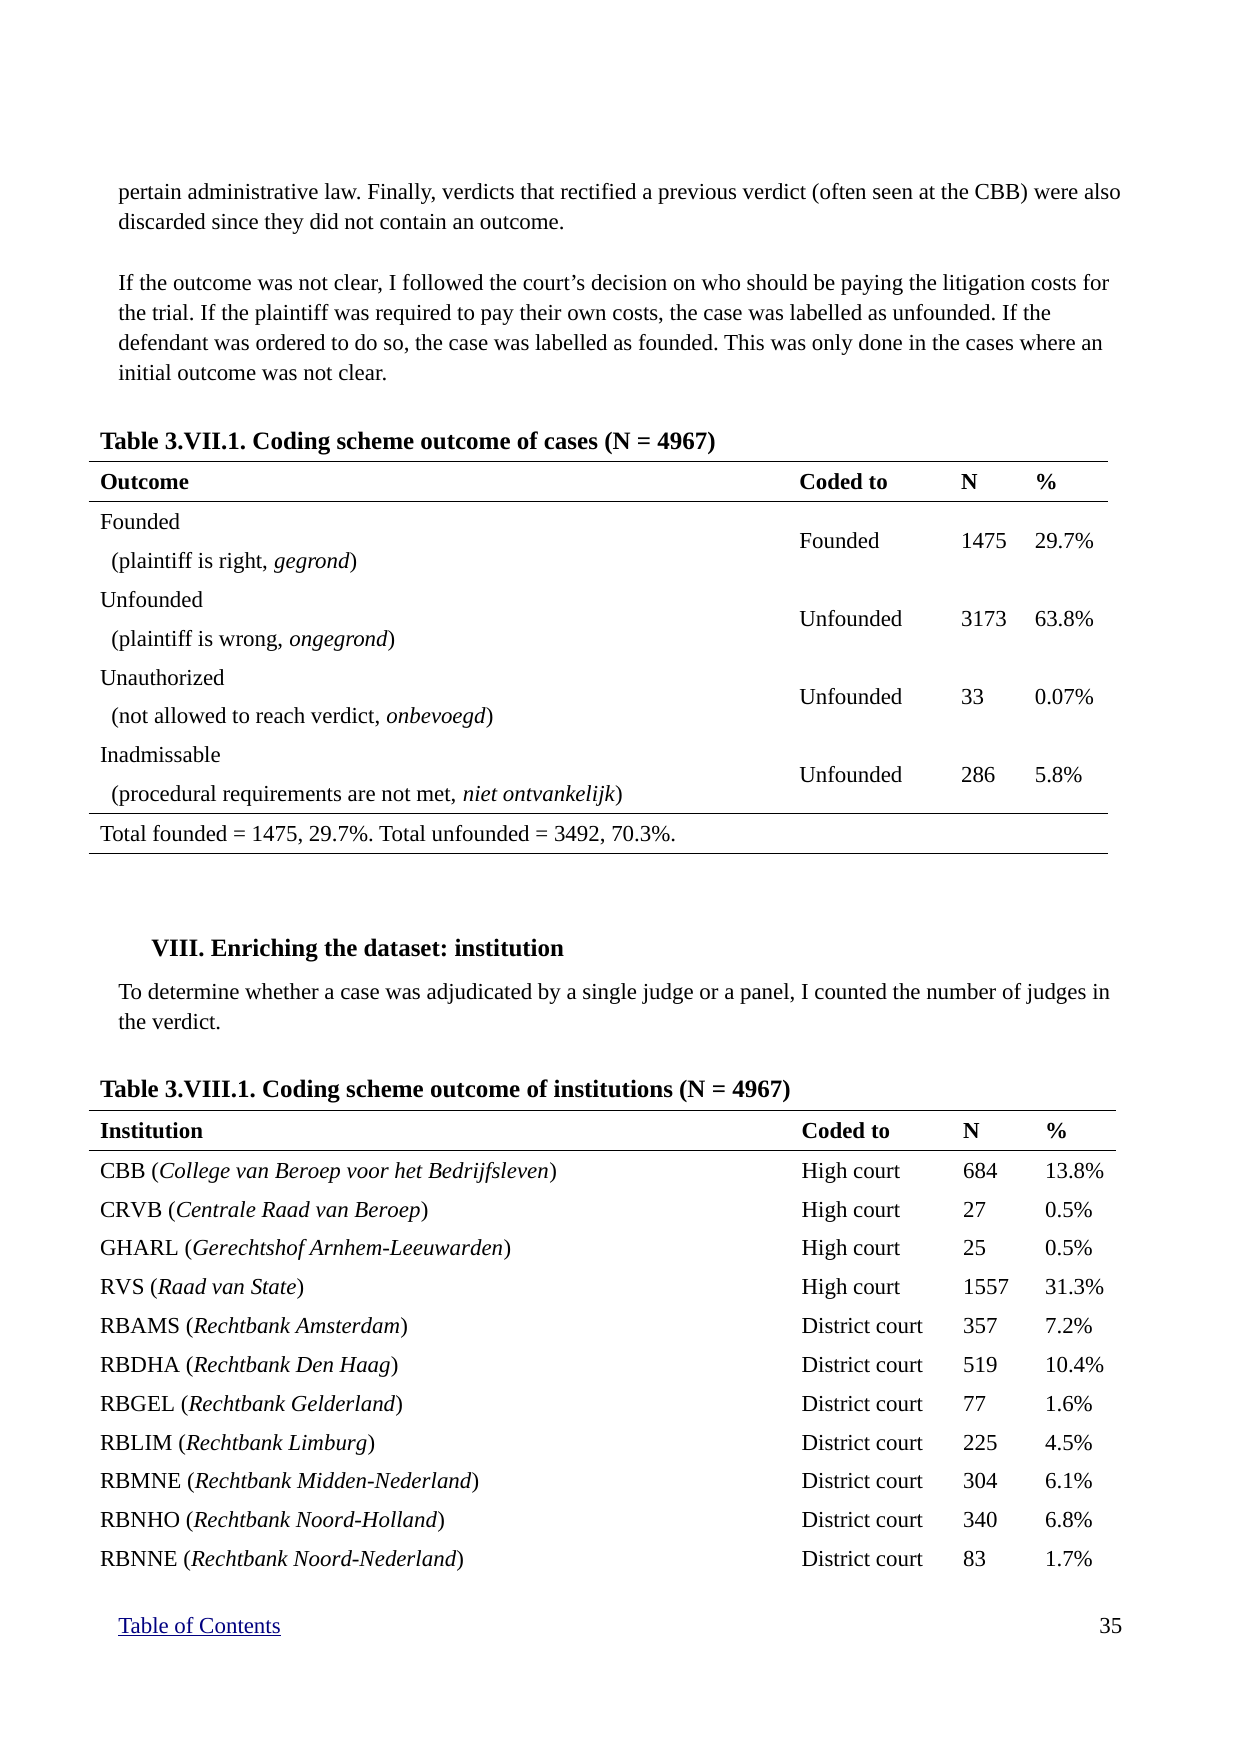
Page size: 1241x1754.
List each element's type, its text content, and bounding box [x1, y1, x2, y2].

table_cell 0.5% [1034, 1189, 1116, 1228]
table_cell 63.8% [1023, 580, 1107, 657]
table_cell 286 [950, 735, 1023, 813]
table_cell 519 [952, 1345, 1034, 1384]
table_cell 10.4% [1034, 1345, 1116, 1384]
table_cell % [1034, 1111, 1116, 1149]
table_cell High court [790, 1228, 952, 1267]
table_cell Unfounded [788, 735, 949, 813]
table_cell 0.07% [1023, 658, 1107, 735]
table_cell 1475 [950, 502, 1023, 580]
table_cell RBDHA (Rechtbank Den Haag) [89, 1345, 790, 1384]
table_header Table 3.VII.1. Coding scheme outcome of cases (N = 4967) [89, 420, 1008, 461]
table_cell Founded [788, 502, 949, 580]
table_cell RBNNE (Rechtbank Noord-Nederland) [89, 1539, 790, 1578]
table_cell 357 [952, 1306, 1034, 1345]
table_cell Unfounded [788, 580, 949, 657]
text pertain administrative law. Finally, verdicts that rectified a previous verdict (often seen at the CBB) were also discarded since they did not contain an outcome. [118, 178, 1122, 235]
table_cell N [952, 1111, 1034, 1149]
table_cell 0.5% [1034, 1228, 1116, 1267]
table_cell 1.7% [1034, 1539, 1116, 1578]
table_cell RBNHO (Rechtbank Noord-Holland) [89, 1500, 790, 1539]
table_cell 83 [952, 1539, 1034, 1578]
table_cell GHARL (Gerechtshof Arnhem-Leeuwarden) [89, 1228, 790, 1267]
table_cell 13.8% [1034, 1151, 1116, 1189]
table_cell 7.2% [1034, 1306, 1116, 1345]
table_header [1018, 1068, 1100, 1109]
table_cell Coded to [790, 1111, 952, 1149]
table_header Table 3.VIII.1. Coding scheme outcome of institutions (N = 4967) [89, 1068, 1018, 1109]
table_cell CRVB (Centrale Raad van Beroep) [89, 1189, 790, 1228]
table_cell 6.1% [1034, 1461, 1116, 1500]
table_cell 3173 [950, 580, 1023, 657]
table_cell District court [790, 1384, 952, 1422]
table_cell 33 [950, 658, 1023, 735]
table_cell District court [790, 1345, 952, 1384]
table_cell 29.7% [1023, 502, 1107, 580]
table_cell Outcome [89, 462, 788, 501]
table_cell 1557 [952, 1267, 1034, 1306]
table_cell Unauthorized (not allowed to reach verdict, onbevoegd) [89, 658, 788, 735]
table_header [1008, 420, 1092, 461]
table_cell District court [790, 1461, 952, 1500]
table_cell High court [790, 1151, 952, 1189]
table_cell Unfounded (plaintiff is wrong, ongegrond) [89, 580, 788, 657]
table_cell RBMNE (Rechtbank Midden-Nederland) [89, 1461, 790, 1500]
table_cell District court [790, 1306, 952, 1345]
table_cell Total founded = 1475, 29.7%. Total unfounded = 3492, 70.3%. [89, 814, 1023, 853]
table_cell RBGEL (Rechtbank Gelderland) [89, 1384, 790, 1422]
table_cell 5.8% [1023, 735, 1107, 813]
table_header [1100, 1068, 1116, 1109]
table_cell 27 [952, 1189, 1034, 1228]
subtitle VIII. Enriching the dataset: institution [151, 933, 1122, 961]
text If the outcome was not clear, I followed the court’s decision on who should be paying the litigation costs for the trial. If the plaintiff was required to pay their own costs, the case was labelled as unfounded. If the defendant was ordered to do so, the case was labelled as founded. This was only done in the cases where an initial outcome was not clear. [118, 269, 1122, 386]
table_cell Institution [89, 1111, 790, 1149]
table_cell CBB (College van Beroep voor het Bedrijfsleven) [89, 1151, 790, 1189]
table_cell 31.3% [1034, 1267, 1116, 1306]
table_cell 4.5% [1034, 1423, 1116, 1461]
table_cell RBAMS (Rechtbank Amsterdam) [89, 1306, 790, 1345]
table_cell Founded (plaintiff is right, gegrond) [89, 502, 788, 580]
table_cell RBLIM (Rechtbank Limburg) [89, 1423, 790, 1461]
table_cell 6.8% [1034, 1500, 1116, 1539]
table_cell 225 [952, 1423, 1034, 1461]
table_cell District court [790, 1500, 952, 1539]
table_cell 77 [952, 1384, 1034, 1422]
table_cell 304 [952, 1461, 1034, 1500]
table_cell 340 [952, 1500, 1034, 1539]
table_cell High court [790, 1189, 952, 1228]
table_cell Inadmissable (procedural requirements are not met, niet ontvankelijk) [89, 735, 788, 813]
table_cell District court [790, 1539, 952, 1578]
table_cell 25 [952, 1228, 1034, 1267]
table_cell 684 [952, 1151, 1034, 1189]
table_cell 1.6% [1034, 1384, 1116, 1422]
table_cell [1023, 814, 1107, 853]
table_cell Unfounded [788, 658, 949, 735]
table_cell N [950, 462, 1023, 501]
text To determine whether a case was adjudicated by a single judge or a panel, I counted the number of judges in the verdict. [118, 978, 1122, 1034]
table_header [1092, 420, 1107, 461]
table_cell Coded to [788, 462, 949, 501]
table_cell % [1023, 462, 1107, 501]
table_cell High court [790, 1267, 952, 1306]
table_cell District court [790, 1423, 952, 1461]
table_cell RVS (Raad van State) [89, 1267, 790, 1306]
